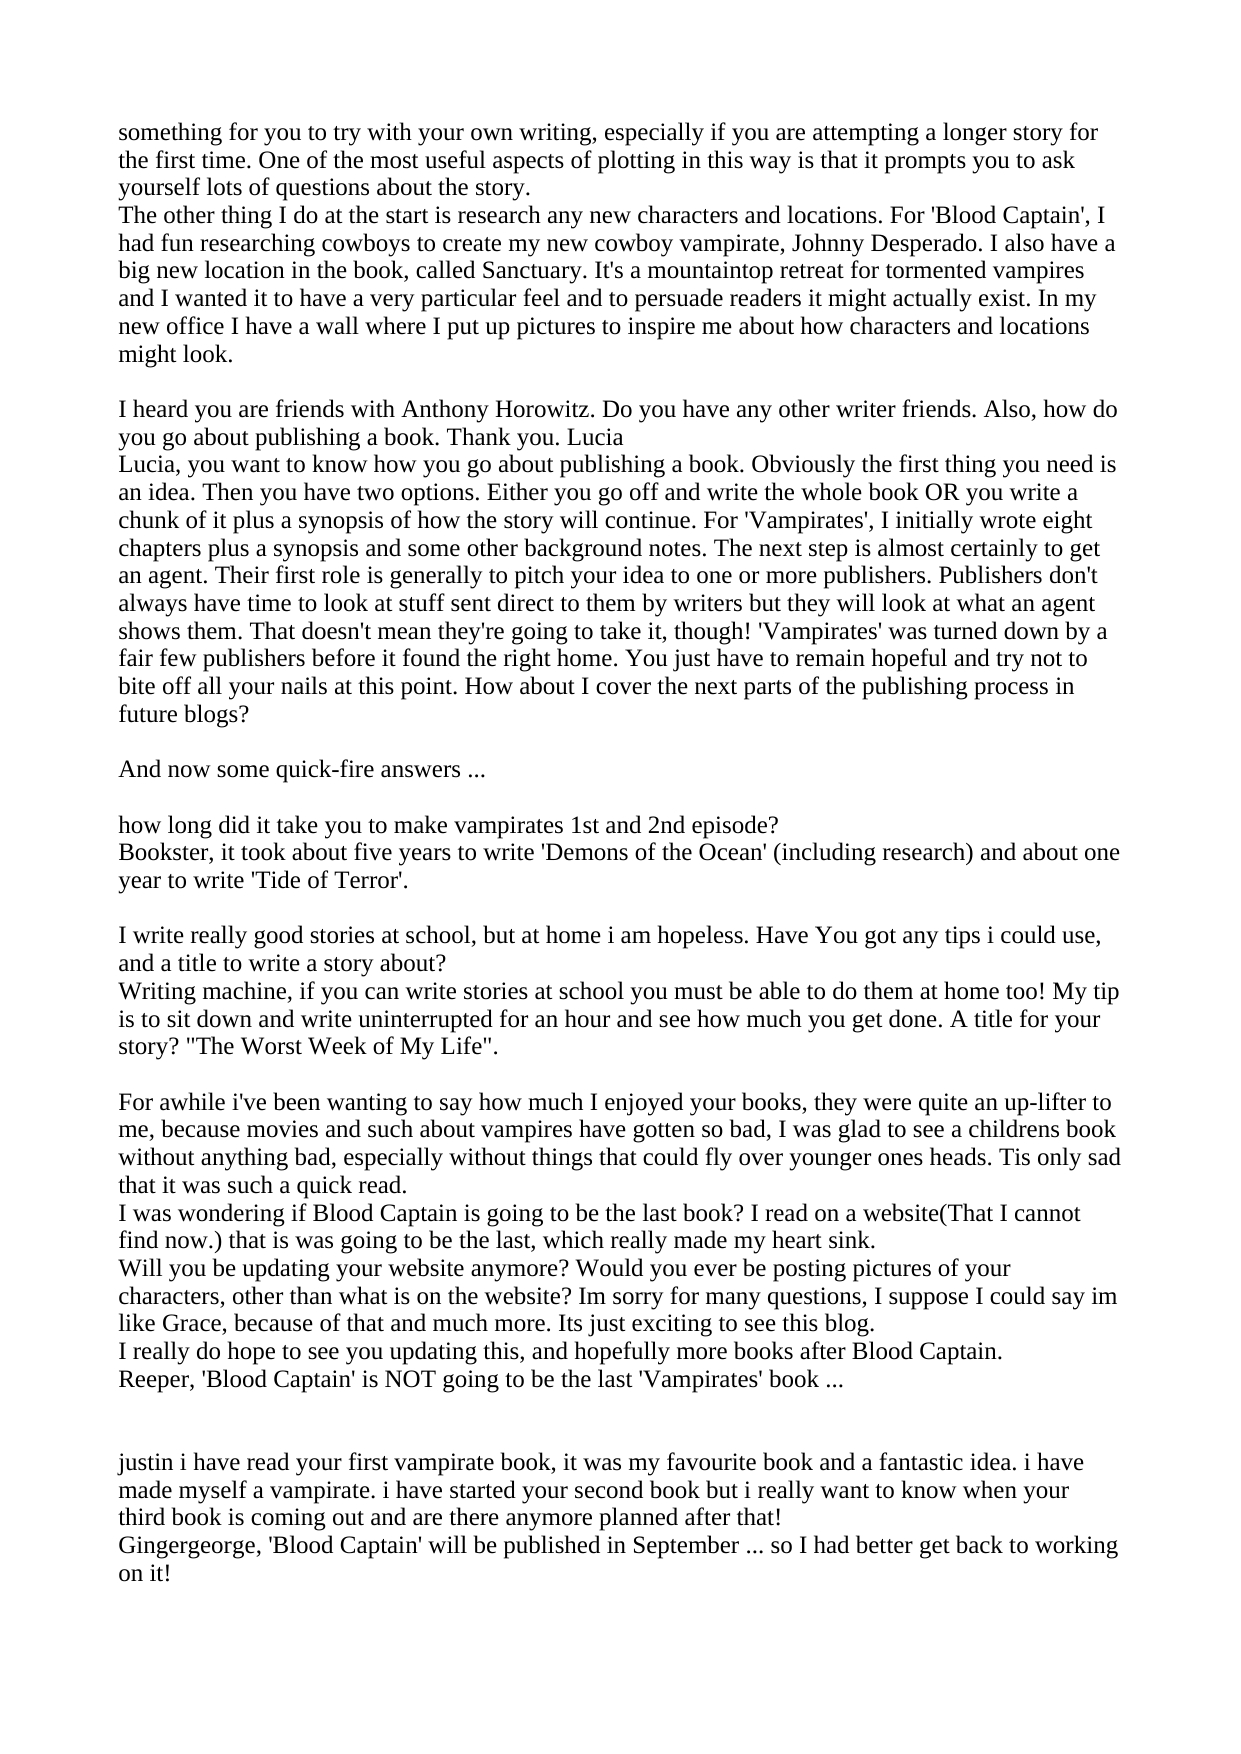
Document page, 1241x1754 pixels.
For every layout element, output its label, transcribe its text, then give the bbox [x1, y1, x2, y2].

text For awhile i've been wanting to say how much I enjoyed your books, they were quite an up-lifter to me, because movies and such about vampires have gotten so bad, I was glad to see a childrens book without anything bad, especially without things that could fly over younger ones heads. Tis only sad that it was such a quick read. [118, 1088, 1122, 1199]
text Writing machine, if you can write stories at school you must be able to do them at home too! My tip is to sit down and write uninterrupted for an hour and see how much you get done. A title for your story? "The Worst Week of My Life". [118, 977, 1122, 1060]
text something for you to try with your own writing, especially if you are attempting a longer story for the first time. One of the most useful aspects of plotting in this way is that it prompts you to ask yourself lots of questions about the story. [118, 118, 1122, 201]
text I really do hope to see you updating this, and hopefully more books after Blood Captain. [118, 1337, 1122, 1365]
text Will you be updating your website anymore? Would you ever be posting pictures of your characters, other than what is on the website? Im sorry for many questions, I suppose I could say im like Grace, because of that and much more. Its just exciting to see this blog. [118, 1254, 1122, 1337]
text justin i have read your first vampirate book, it was my favourite book and a fantastic idea. i have made myself a vampirate. i have started your second book but i really want to know when your third book is coming out and are there anymore planned after that! [118, 1448, 1122, 1531]
text I write really good stories at school, but at home i am hopeless. Have You got any tips i could use, and a title to write a story about? [118, 922, 1122, 977]
text Gingergeorge, 'Blood Captain' will be published in September ... so I had better get back to working on it! [118, 1531, 1122, 1587]
text Lucia, you want to know how you go about publishing a book. Obviously the first thing you need is an idea. Then you have two options. Either you go off and write the whole book OR you write a chunk of it plus a synopsis of how the story will continue. For 'Vampirates', I initially wrote eight chapters plus a synopsis and some other background notes. The next step is almost certainly to get an agent. Their first role is generally to pitch your idea to one or more publishers. Publishers don't always have time to look at stuff sent direct to them by writers but they will look at what an agent shows them. That doesn't mean they're going to take it, though! 'Vampirates' was turned down by a fair few publishers before it found the right home. You just have to remain hopeful and try not to bite off all your nails at this point. How about I cover the next parts of the publishing process in future blogs? [118, 451, 1122, 728]
text I heard you are friends with Anthony Horowitz. Do you have any other writer friends. Also, how do you go about publishing a book. Thank you. Lucia [118, 395, 1122, 451]
text And now some quick-fire answers ... [118, 755, 1122, 783]
text I was wondering if Blood Captain is going to be the last book? I read on a website(That I cannot find now.) that is was going to be the last, which really made my heart sink. [118, 1199, 1122, 1254]
text Bookster, it took about five years to write 'Demons of the Ocean' (including research) and about one year to write 'Tide of Terror'. [118, 838, 1122, 894]
text Reeper, 'Blood Captain' is NOT going to be the last 'Vampirates' book ... [118, 1365, 1122, 1393]
text The other thing I do at the start is research any new characters and locations. For 'Blood Captain', I had fun researching cowboys to create my new cowboy vampirate, Johnny Desperado. I also have a big new location in the book, called Sanctuary. It's a mountaintop retreat for tormented vampires and I wanted it to have a very particular feel and to persuade readers it might actually exist. In my new office I have a wall where I put up pictures to inspire me about how characters and locations might look. [118, 201, 1122, 367]
text how long did it take you to make vampirates 1st and 2nd episode? [118, 811, 1122, 838]
